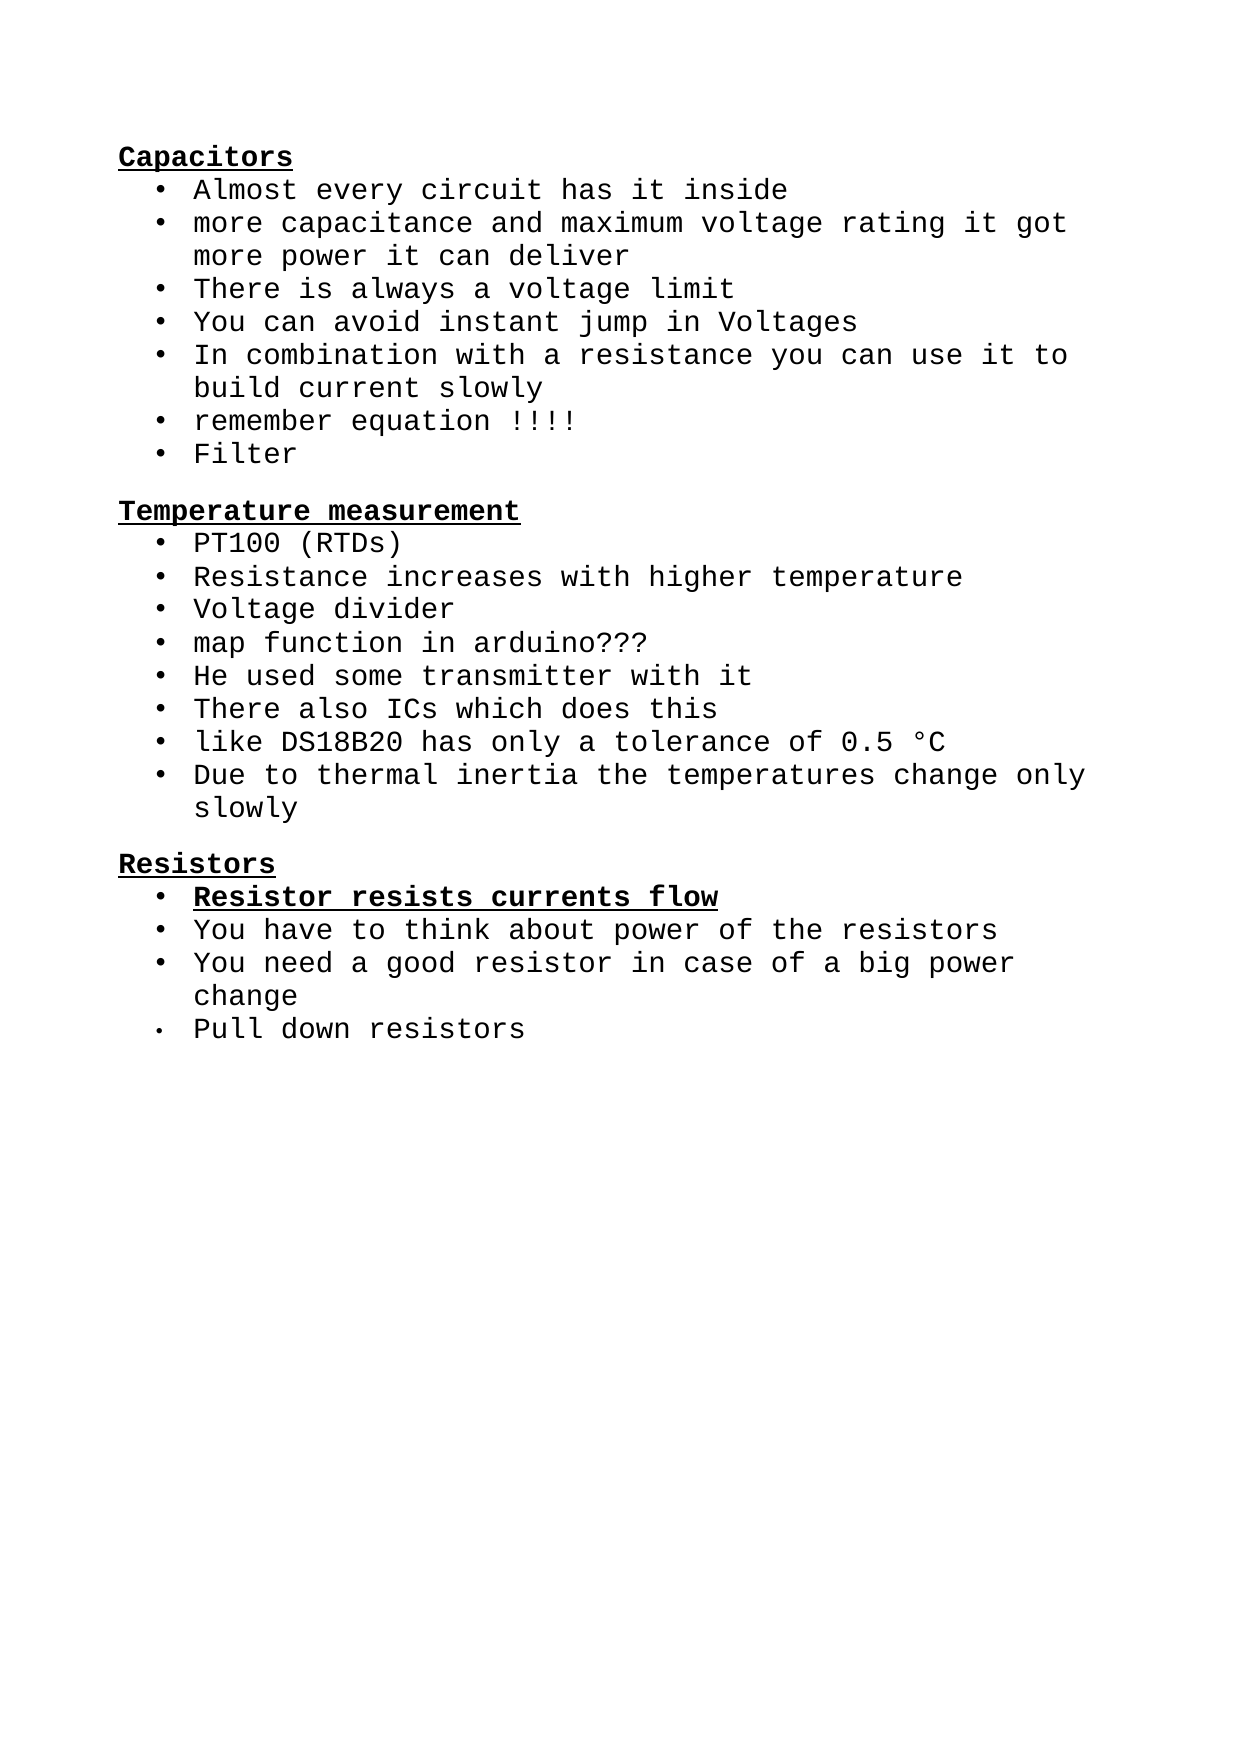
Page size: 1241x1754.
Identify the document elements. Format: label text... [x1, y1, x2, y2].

list Filter [156, 439, 1122, 472]
list Due to thermal inertia the temperatures change only slowly [156, 760, 1122, 826]
list PT100 (RTDs) [156, 529, 1122, 562]
list He used some transmitter with it [156, 661, 1122, 694]
list map function in arduino??? [156, 628, 1122, 661]
text Temperature measurement [118, 496, 1122, 529]
list You can avoid instant jump in Voltages [156, 307, 1122, 340]
list like DS18B20 has only a tolerance of 0.5 °C [156, 727, 1122, 760]
list You need a good resistor in case of a big power change [156, 948, 1122, 1014]
text Resistors [118, 849, 1122, 882]
list There also ICs which does this [156, 694, 1122, 727]
list Resistance increases with higher temperature [156, 562, 1122, 595]
list more capacitance and maximum voltage rating it got more power it can deliver [156, 208, 1122, 274]
list In combination with a resistance you can use it to build current slowly [156, 340, 1122, 406]
list Almost every circuit has it inside [156, 175, 1122, 208]
list Resistor resists currents flow [156, 882, 1122, 916]
list There is always a voltage limit [156, 274, 1122, 307]
list You have to think about power of the resistors [156, 916, 1122, 948]
list Voltage divider [156, 595, 1122, 628]
text Capacitors [118, 142, 1122, 175]
list Pull down resistors [156, 1014, 1122, 1048]
list remember equation !!!! [156, 406, 1122, 439]
